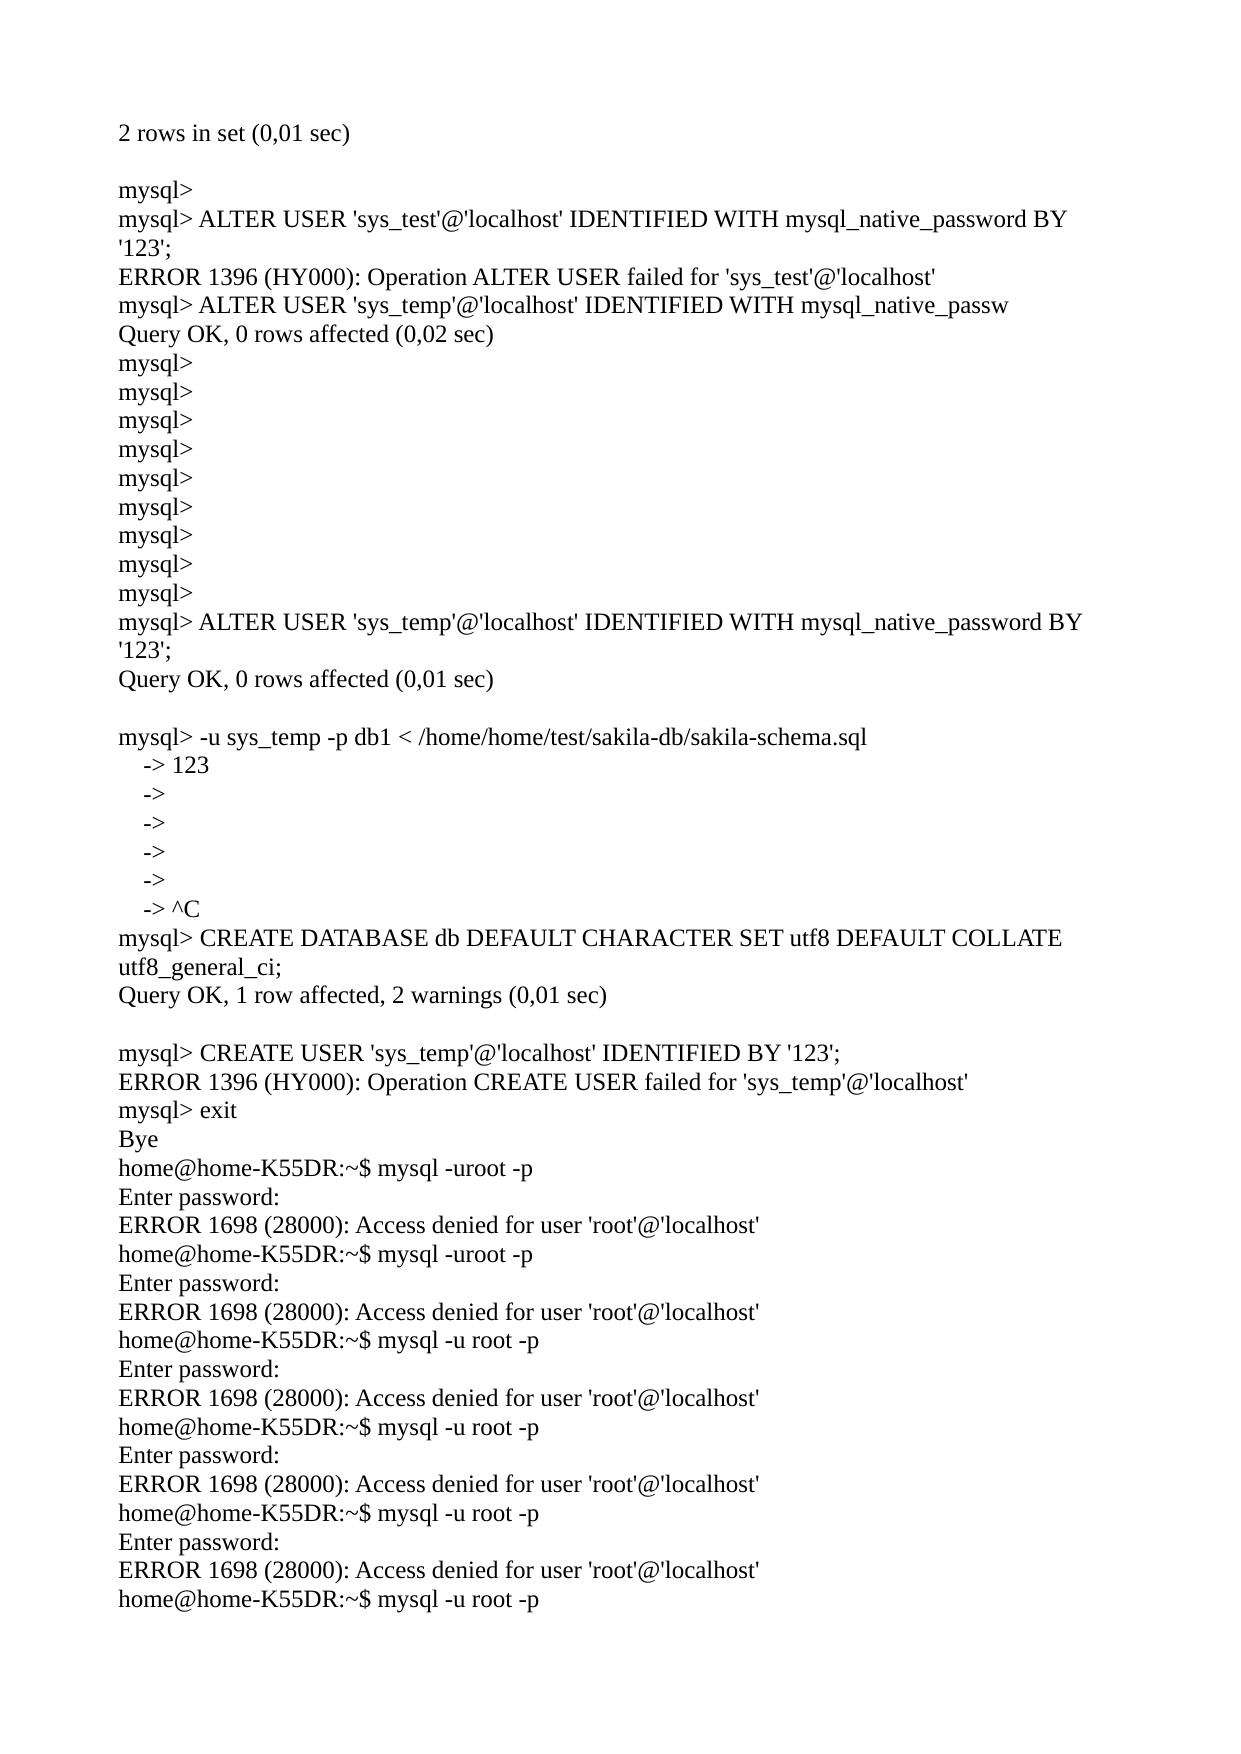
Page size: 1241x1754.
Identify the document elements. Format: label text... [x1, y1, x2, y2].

text -> [118, 808, 1122, 837]
text mysql> [118, 434, 1122, 463]
text home@home-K55DR:~$ mysql -u root -p [118, 1412, 1122, 1441]
text Enter password: [118, 1182, 1122, 1211]
text mysql> ALTER USER 'sys_test'@'localhost' IDENTIFIED WITH mysql_native_password BY '123'; [118, 204, 1122, 262]
text mysql> CREATE DATABASE db DEFAULT CHARACTER SET utf8 DEFAULT COLLATE utf8_general_ci; [118, 923, 1122, 981]
text home@home-K55DR:~$ mysql -u root -p [118, 1498, 1122, 1527]
text Enter password: [118, 1354, 1122, 1383]
text home@home-K55DR:~$ mysql -u root -p [118, 1326, 1122, 1354]
text ERROR 1698 (28000): Access denied for user 'root'@'localhost' [118, 1383, 1122, 1412]
text Query OK, 0 rows affected (0,01 sec) [118, 664, 1122, 693]
text ERROR 1698 (28000): Access denied for user 'root'@'localhost' [118, 1556, 1122, 1584]
text -> 123 [118, 751, 1122, 779]
text Enter password: [118, 1268, 1122, 1297]
text mysql> [118, 578, 1122, 607]
text ERROR 1698 (28000): Access denied for user 'root'@'localhost' [118, 1211, 1122, 1239]
text mysql> -u sys_temp -p db1 < /home/home/test/sakila-db/sakila-schema.sql [118, 722, 1122, 751]
text mysql> [118, 176, 1122, 204]
text mysql> [118, 521, 1122, 549]
text Query OK, 1 row affected, 2 warnings (0,01 sec) [118, 981, 1122, 1009]
text mysql> [118, 348, 1122, 377]
text mysql> [118, 492, 1122, 521]
text ERROR 1396 (HY000): Operation ALTER USER failed for 'sys_test'@'localhost' [118, 262, 1122, 291]
text Enter password: [118, 1441, 1122, 1469]
text mysql> ALTER USER 'sys_temp'@'localhost' IDENTIFIED WITH mysql_native_password BY '123'; [118, 607, 1122, 664]
text home@home-K55DR:~$ mysql -u root -p [118, 1584, 1122, 1613]
text Enter password: [118, 1527, 1122, 1556]
text 2 rows in set (0,01 sec) [118, 118, 1122, 147]
text mysql> exit [118, 1096, 1122, 1124]
text -> [118, 866, 1122, 894]
text -> ^C [118, 894, 1122, 923]
text ERROR 1698 (28000): Access denied for user 'root'@'localhost' [118, 1469, 1122, 1498]
text mysql> ALTER USER 'sys_temp'@'localhost' IDENTIFIED WITH mysql_native_passw [118, 291, 1122, 319]
text home@home-K55DR:~$ mysql -uroot -p [118, 1153, 1122, 1182]
text mysql> [118, 549, 1122, 578]
text mysql> CREATE USER 'sys_temp'@'localhost' IDENTIFIED BY '123'; [118, 1038, 1122, 1067]
text mysql> [118, 406, 1122, 434]
text mysql> [118, 377, 1122, 406]
text home@home-K55DR:~$ mysql -uroot -p [118, 1239, 1122, 1268]
text mysql> [118, 463, 1122, 492]
text Bye [118, 1124, 1122, 1153]
text -> [118, 837, 1122, 866]
text -> [118, 779, 1122, 808]
text Query OK, 0 rows affected (0,02 sec) [118, 319, 1122, 348]
text ERROR 1396 (HY000): Operation CREATE USER failed for 'sys_temp'@'localhost' [118, 1067, 1122, 1096]
text ERROR 1698 (28000): Access denied for user 'root'@'localhost' [118, 1297, 1122, 1326]
